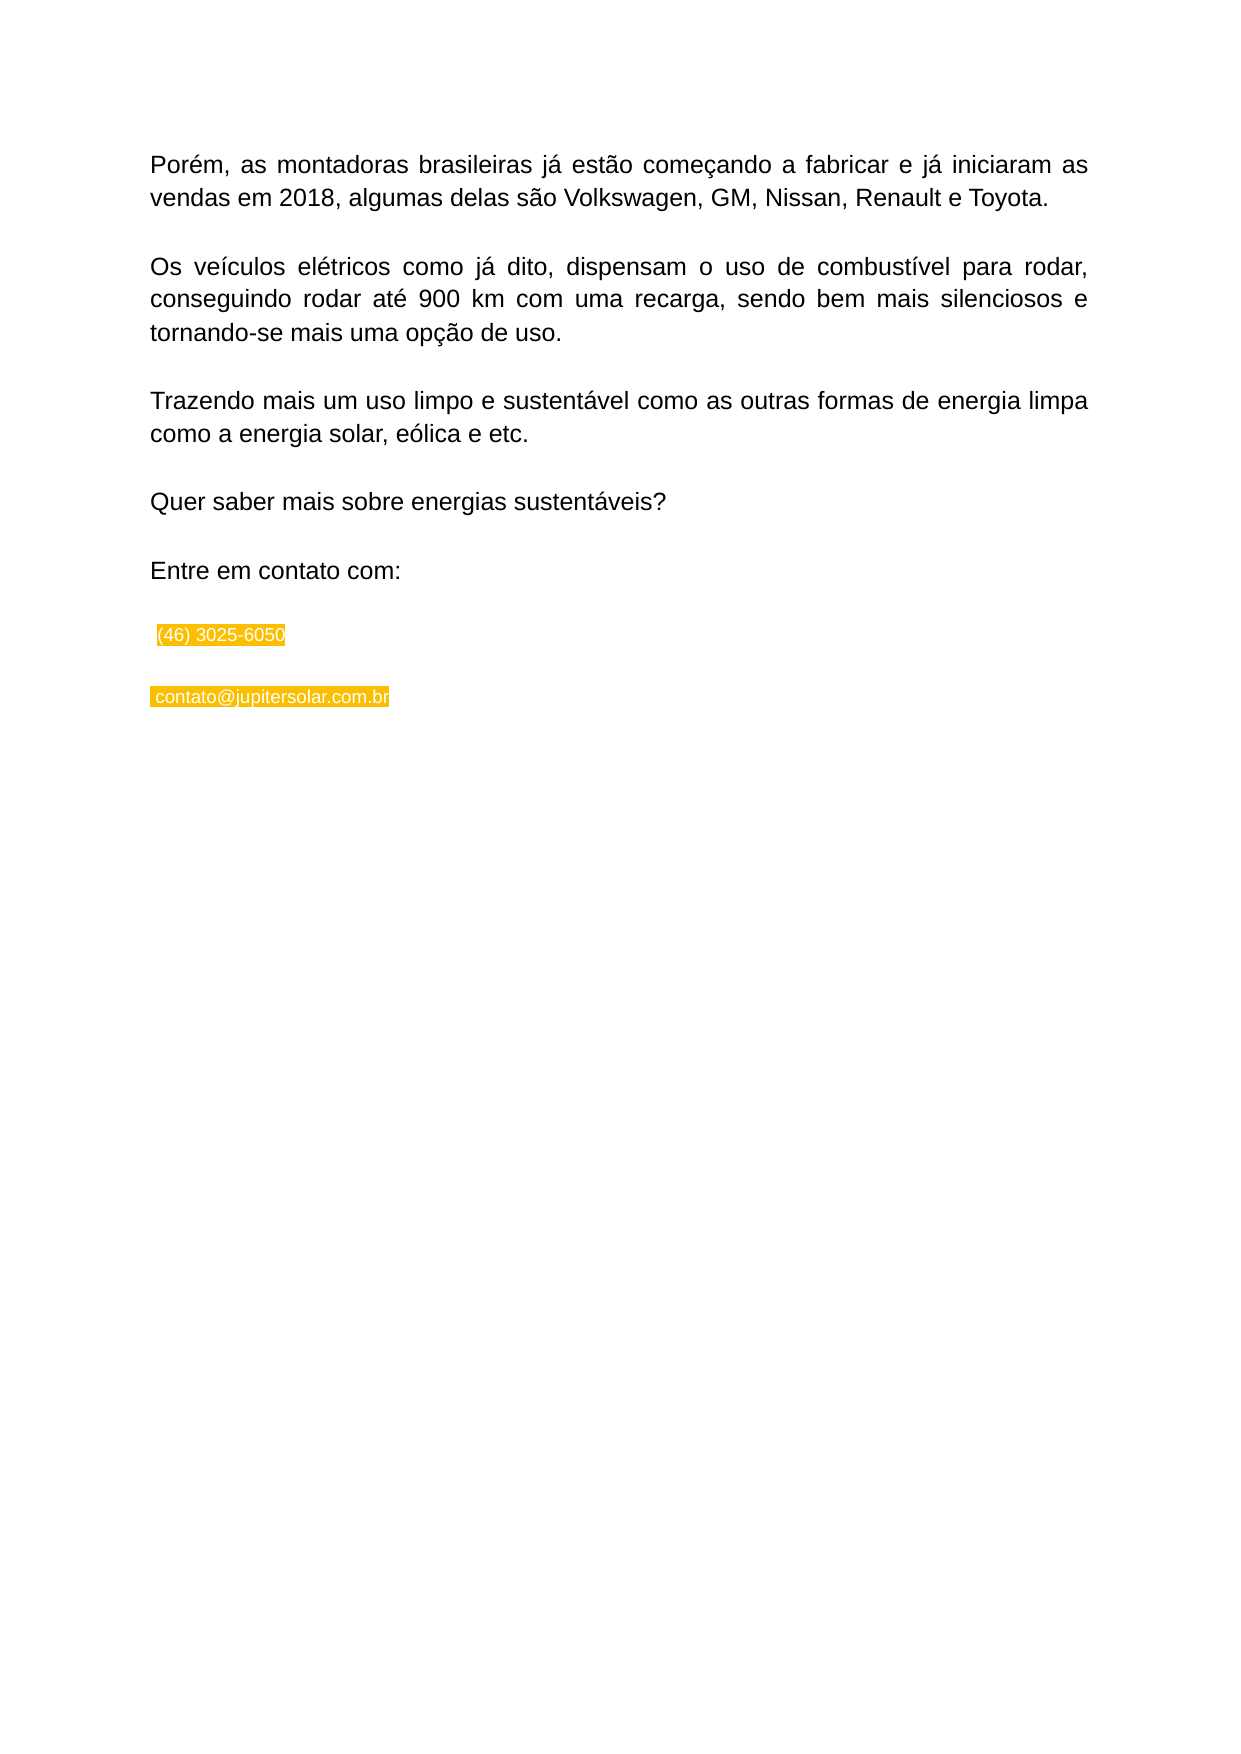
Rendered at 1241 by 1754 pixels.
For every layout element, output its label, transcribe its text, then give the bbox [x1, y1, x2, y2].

text contato@jupitersolar.com.br [150, 686, 1090, 707]
text (46) 3025-6050 [150, 624, 1090, 646]
text Os veículos elétricos como já dito, dispensam o uso de combustível para rodar, conseguindo rodar até 900 km com uma recarga, sendo bem mais silenciosos e tornando-se mais uma opção de uso. [150, 251, 1090, 346]
text Porém, as montadoras brasileiras já estão começando a fabricar e já iniciaram as vendas em 2018, algumas delas são Volkswagen, GM, Nissan, Renault e Toyota. [150, 150, 1090, 212]
text Quer saber mais sobre energias sustentáveis? [150, 487, 1090, 516]
text Trazendo mais um uso limpo e sustentável como as outras formas de energia limpa como a energia solar, eólica e etc. [150, 386, 1090, 448]
text Entre em contato com: [150, 556, 1090, 584]
